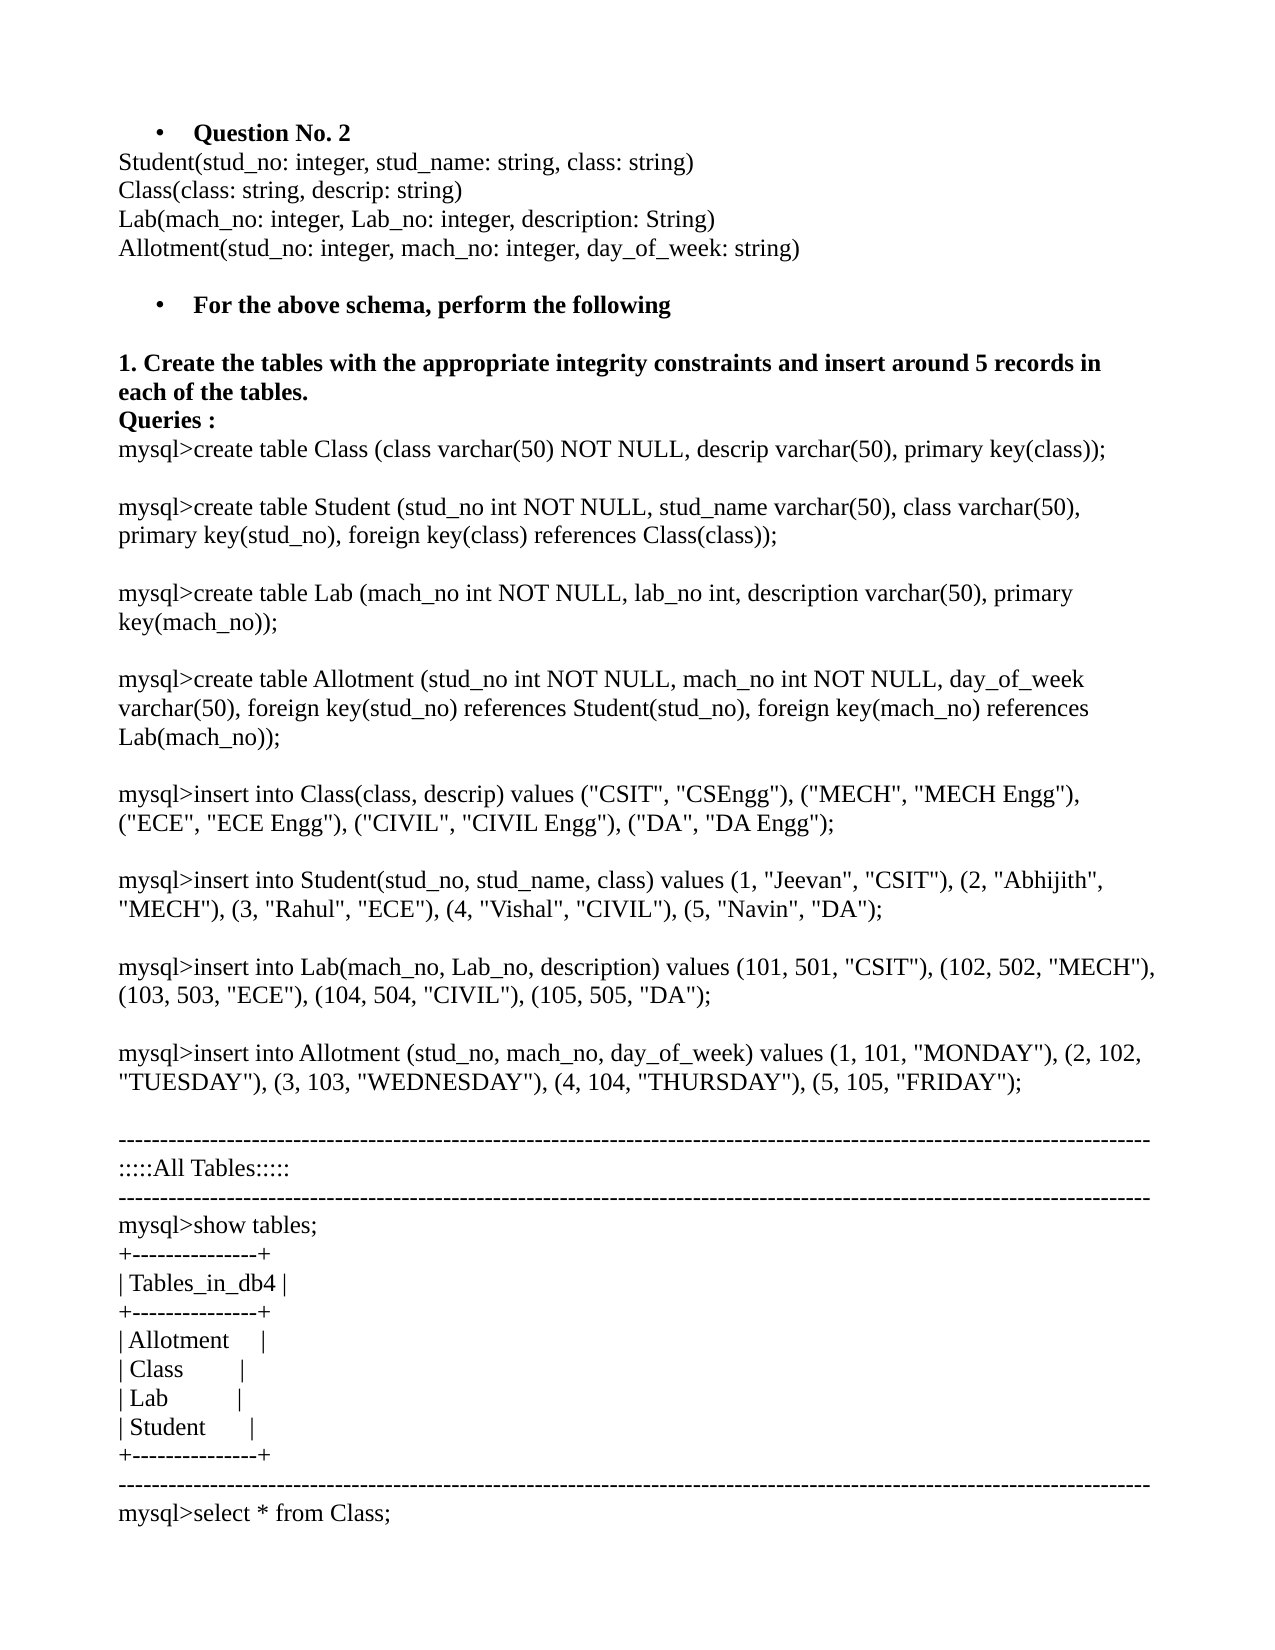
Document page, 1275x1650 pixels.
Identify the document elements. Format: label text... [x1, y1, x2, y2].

text Lab(mach_no: integer, Lab_no: integer, description: String) [118, 204, 1157, 233]
list Question No. 2 [156, 118, 1157, 147]
text ----------------------------------------------------------------------------------------------------------------------------mysql>show tables; [118, 1182, 1157, 1239]
text | Tables_in_db4 | [118, 1268, 1157, 1297]
text | Lab | [118, 1383, 1157, 1412]
text | Class | [118, 1354, 1157, 1383]
text Allotment(stud_no: integer, mach_no: integer, day_of_week: string) [118, 233, 1157, 262]
text ----------------------------------------------------------------------------------------------------------------------------:::::All Tables::::: [118, 1124, 1157, 1182]
text mysql>create table Student (stud_no int NOT NULL, stud_name varchar(50), class varchar(50), primary key(stud_no), foreign key(class) references Class(class)); [118, 492, 1157, 549]
text +---------------+ [118, 1239, 1157, 1268]
text mysql>create table Allotment (stud_no int NOT NULL, mach_no int NOT NULL, day_of_week varchar(50), foreign key(stud_no) references Student(stud_no), foreign key(mach_no) references Lab(mach_no)); [118, 664, 1157, 751]
text +---------------+ [118, 1297, 1157, 1326]
text Class(class: string, descrip: string) [118, 176, 1157, 204]
text | Allotment | [118, 1326, 1157, 1354]
text ----------------------------------------------------------------------------------------------------------------------------mysql>select * from Class; [118, 1469, 1157, 1527]
text each of the tables. [118, 377, 1157, 406]
text mysql>create table Class (class varchar(50) NOT NULL, descrip varchar(50), primary key(class)); [118, 434, 1157, 463]
text Student(stud_no: integer, stud_name: string, class: string) [118, 147, 1157, 176]
text mysql>insert into Student(stud_no, stud_name, class) values (1, "Jeevan", "CSIT"), (2, "Abhijith", "MECH"), (3, "Rahul", "ECE"), (4, "Vishal", "CIVIL"), (5, "Navin", "DA"); [118, 866, 1157, 923]
list For the above schema, perform the following [156, 291, 1157, 319]
text mysql>insert into Allotment (stud_no, mach_no, day_of_week) values (1, 101, "MONDAY"), (2, 102, "TUESDAY"), (3, 103, "WEDNESDAY"), (4, 104, "THURSDAY"), (5, 105, "FRIDAY"); [118, 1038, 1157, 1096]
text Queries : [118, 406, 1157, 434]
text mysql>insert into Lab(mach_no, Lab_no, description) values (101, 501, "CSIT"), (102, 502, "MECH"), (103, 503, "ECE"), (104, 504, "CIVIL"), (105, 505, "DA"); [118, 952, 1157, 1009]
text | Student | [118, 1412, 1157, 1441]
text mysql>insert into Class(class, descrip) values ("CSIT", "CSEngg"), ("MECH", "MECH Engg"), ("ECE", "ECE Engg"), ("CIVIL", "CIVIL Engg"), ("DA", "DA Engg"); [118, 779, 1157, 837]
text +---------------+ [118, 1441, 1157, 1469]
text mysql>create table Lab (mach_no int NOT NULL, lab_no int, description varchar(50), primary key(mach_no)); [118, 578, 1157, 636]
text 1. Create the tables with the appropriate integrity constraints and insert around 5 records in [118, 348, 1157, 377]
